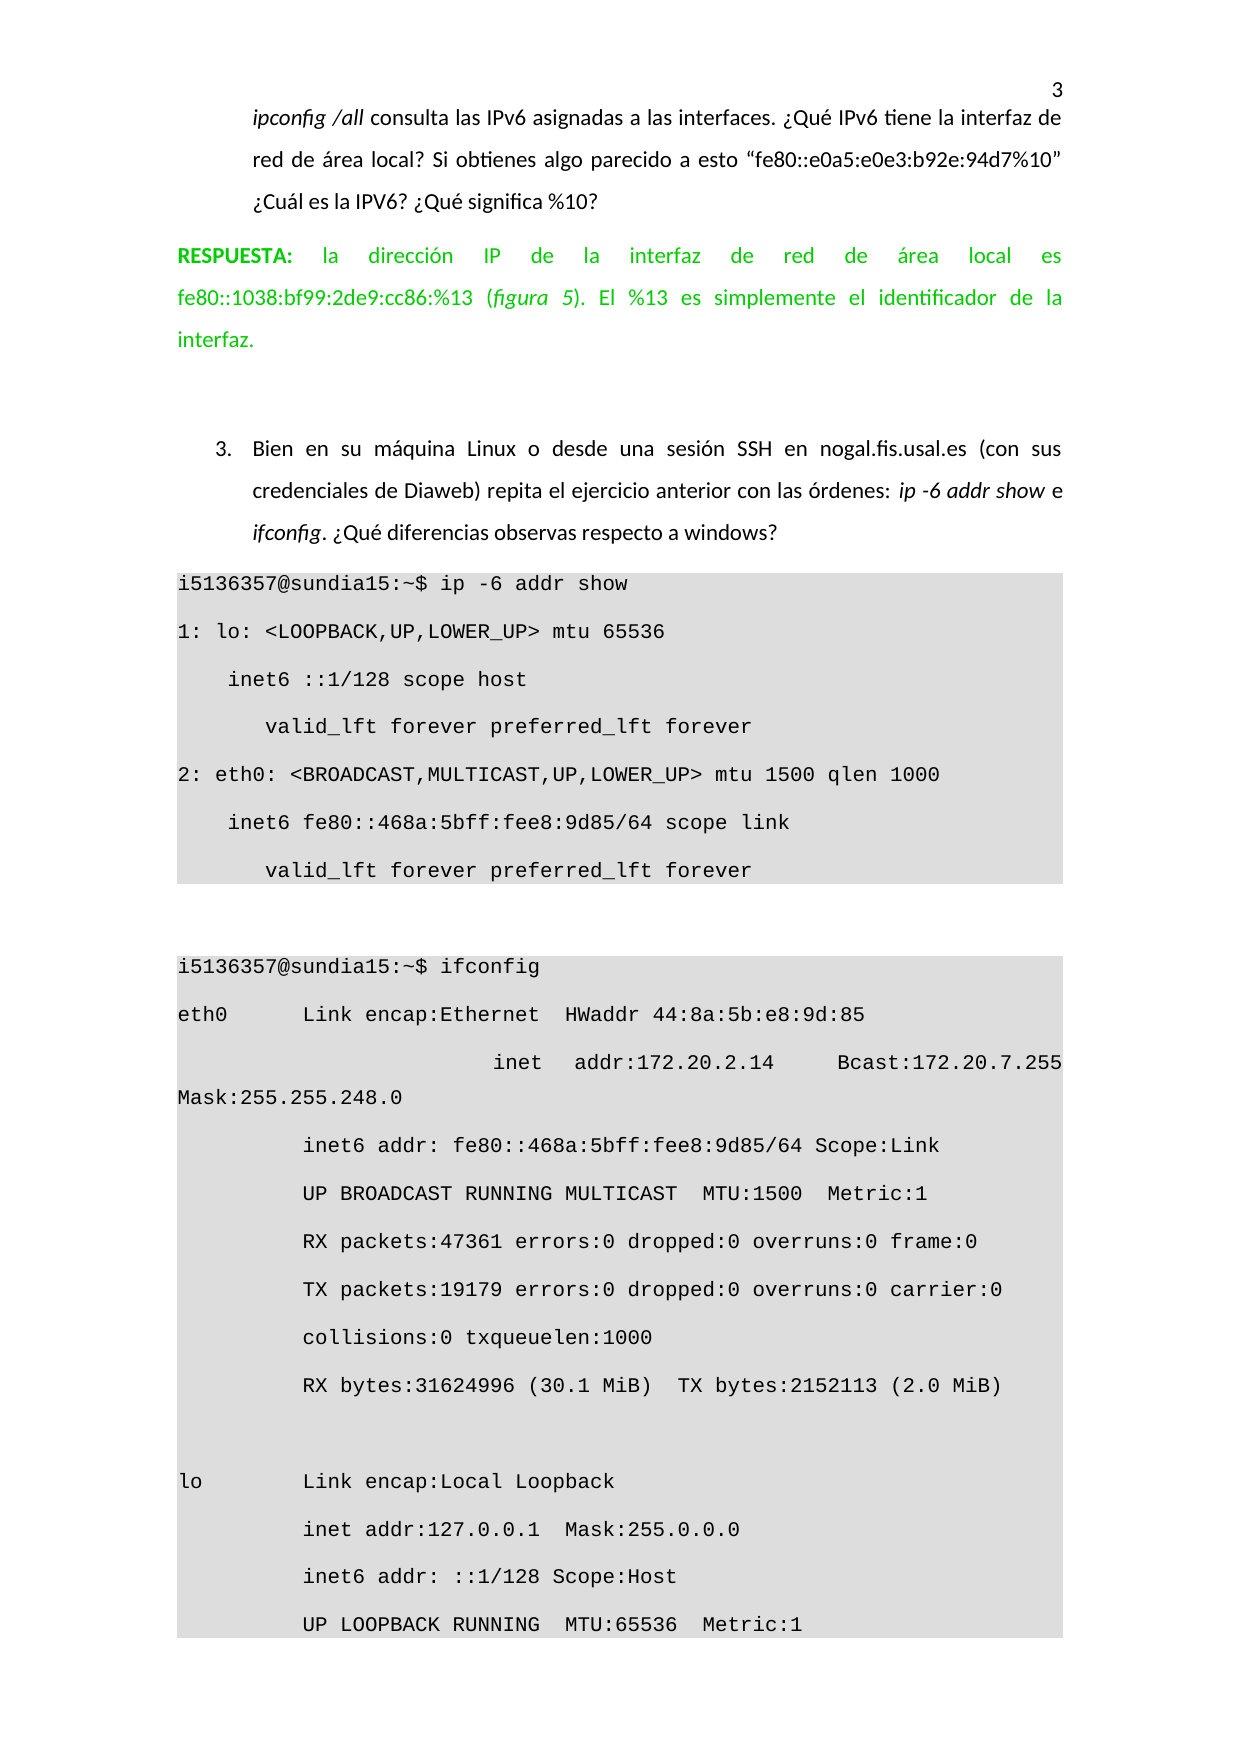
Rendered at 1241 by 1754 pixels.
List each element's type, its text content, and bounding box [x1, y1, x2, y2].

text inet6 fe80::468a:5bff:fee8:9d85/64 scope link [177, 812, 1063, 836]
text UP LOOPBACK RUNNING MTU:65536 Metric:1 [177, 1614, 1063, 1638]
list Bien en su máquina Linux o desde una sesión SSH en nogal.fis.usal.es (con sus credenciales de Diaweb) repita el ejercicio anterior con las órdenes: ip -6 addr show e ifconfig. ¿Qué diferencias observas respecto a windows? [215, 434, 1063, 546]
text TX packets:19179 errors:0 dropped:0 overruns:0 carrier:0 [177, 1279, 1063, 1303]
text inet6 addr: ::1/128 Scope:Host [177, 1567, 1063, 1590]
text 2: eth0: <BROADCAST,MULTICAST,UP,LOWER_UP> mtu 1500 qlen 1000 [177, 764, 1063, 788]
text eth0 Link encap:Ethernet HWaddr 44:8a:5b:e8:9d:85 [177, 1004, 1063, 1028]
text i5136357@sundia15:~$ ip -6 addr show [177, 573, 1063, 596]
text inet6 ::1/128 scope host [177, 669, 1063, 692]
text inet addr:172.20.2.14 Bcast:172.20.7.255 Mask:255.255.248.0 [177, 1052, 1063, 1111]
text RX packets:47361 errors:0 dropped:0 overruns:0 frame:0 [177, 1231, 1063, 1255]
text i5136357@sundia15:~$ ifconfig [177, 956, 1063, 980]
text 1: lo: <LOOPBACK,UP,LOWER_UP> mtu 65536 [177, 621, 1063, 644]
text valid_lft forever preferred_lft forever [177, 860, 1063, 884]
text RESPUESTA: la dirección IP de la interfaz de red de área local es fe80::1038:bf99:2de9:cc86:%13 (figura 5). El %13 es simplemente el identificador de la interfaz. [177, 241, 1063, 353]
text lo Link encap:Local Loopback [177, 1471, 1063, 1494]
text collisions:0 txqueuelen:1000 [177, 1327, 1063, 1351]
text inet addr:127.0.0.1 Mask:255.0.0.0 [177, 1519, 1063, 1542]
text inet6 addr: fe80::468a:5bff:fee8:9d85/64 Scope:Link [177, 1135, 1063, 1159]
text valid_lft forever preferred_lft forever [177, 717, 1063, 740]
text RX bytes:31624996 (30.1 MiB) TX bytes:2152113 (2.0 MiB) [177, 1375, 1063, 1398]
list Con la orden: ipconfig /all consulta las IPv6 asignadas a las interfaces. ¿Qué IPv6 tiene la interfaz de red de área local? Si obtienes algo parecido a esto “fe80::e0a5:e0e3:b92e:94d7%10” ¿Cuál es la IPV6? ¿Qué significa %10? [215, 103, 1063, 215]
text UP BROADCAST RUNNING MULTICAST MTU:1500 Metric:1 [177, 1183, 1063, 1207]
